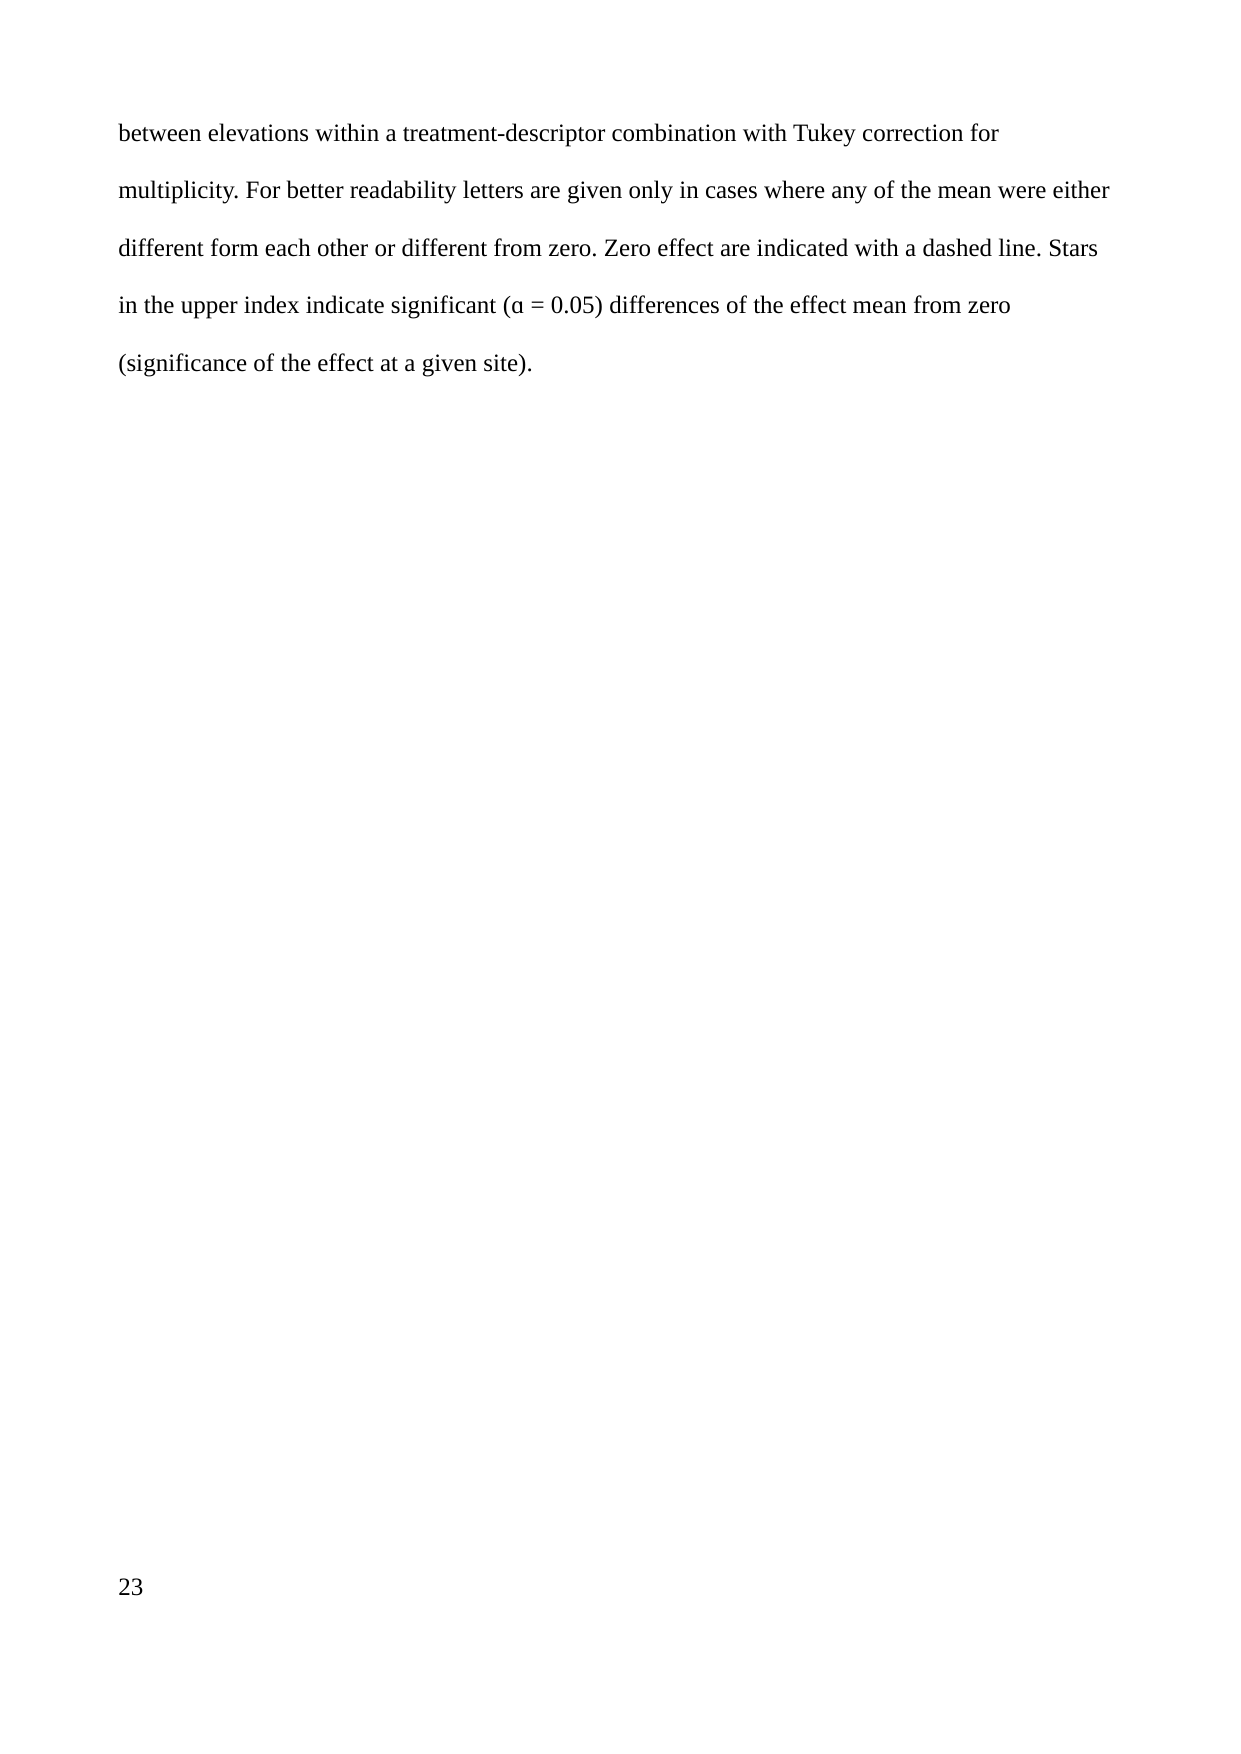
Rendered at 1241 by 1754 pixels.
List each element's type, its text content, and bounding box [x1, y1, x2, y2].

text between elevations within a treatment-descriptor combination with Tukey correction for multiplicity. For better readability letters are given only in cases where any of the mean were either different form each other or different from zero. Zero effect are indicated with a dashed line. Stars in the upper index indicate significant (ɑ = 0.05) differences of the effect mean from zero (significance of the effect at a given site). [118, 118, 1122, 377]
